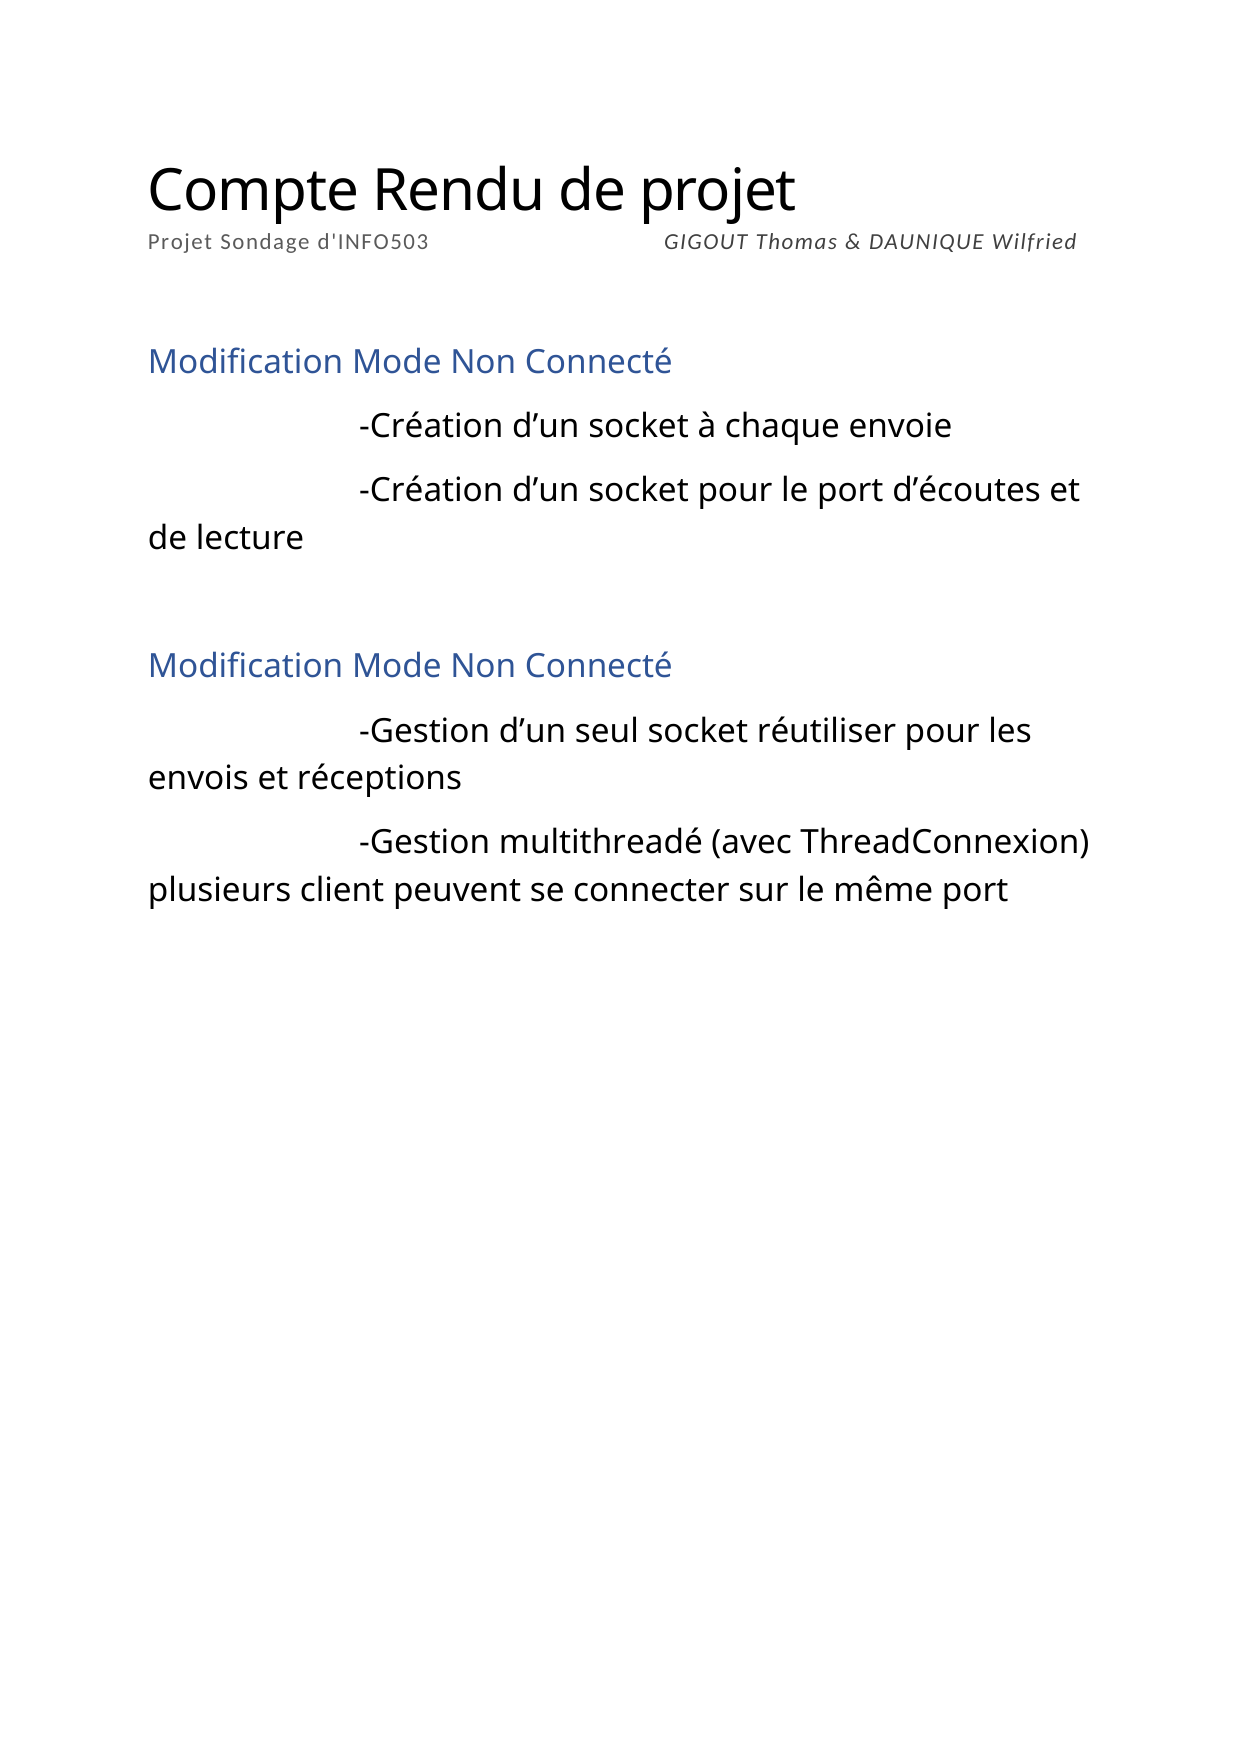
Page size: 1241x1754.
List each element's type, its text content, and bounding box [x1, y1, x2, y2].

text -Gestion d’un seul socket réutiliser pour les envois et réceptions [148, 706, 1093, 799]
text -Gestion multithreadé (avec ThreadConnexion) plusieurs client peuvent se connecter sur le même port [148, 818, 1093, 911]
text Projet Sondage d'INFO503 GIGOUT Thomas & DAUNIQUE Wilfried [148, 227, 1093, 255]
text Modification Mode Non Connecté [148, 337, 1093, 383]
text Modification Mode Non Connecté [148, 642, 1093, 687]
text -Création d’un socket à chaque envoie [148, 402, 1093, 447]
text -Création d’un socket pour le port d’écoutes et de lecture [148, 466, 1093, 559]
text Compte Rendu de projet [148, 148, 1093, 227]
